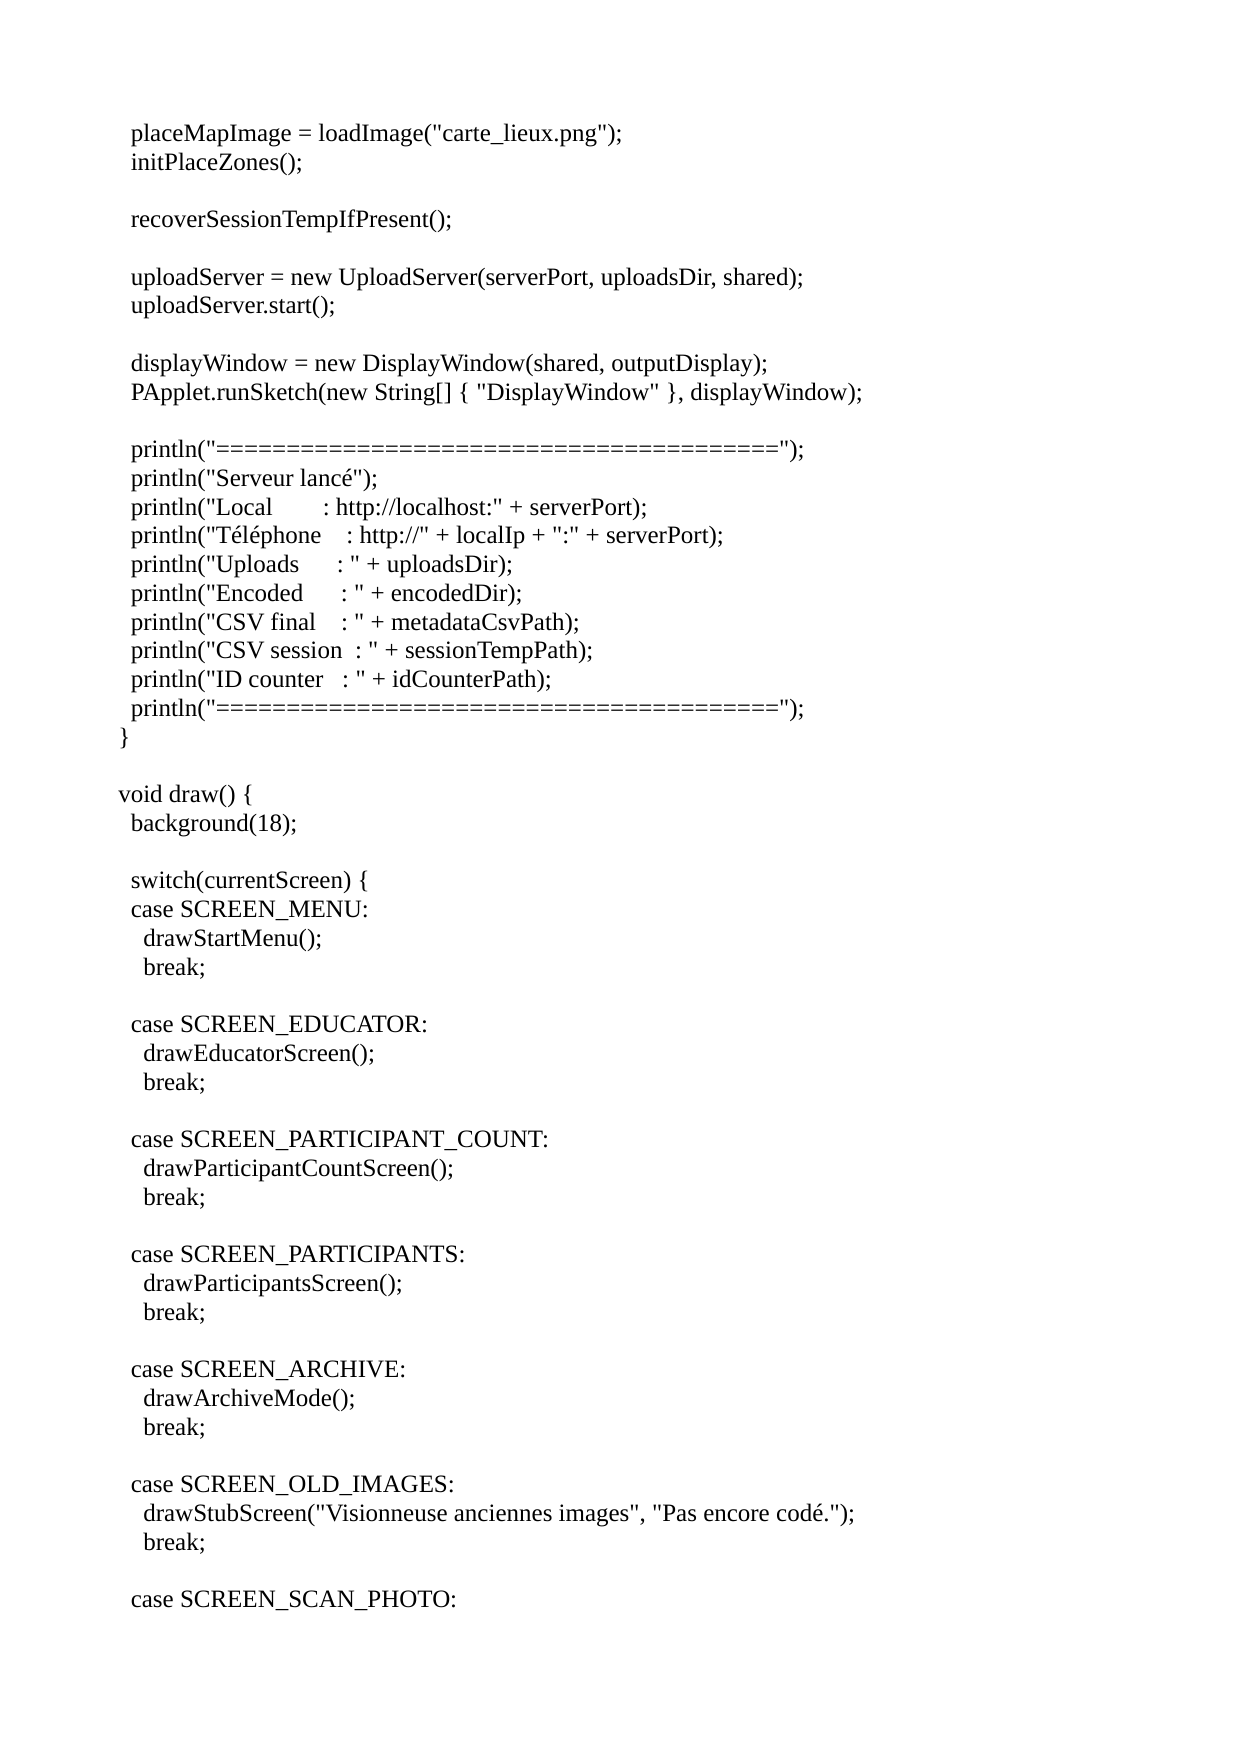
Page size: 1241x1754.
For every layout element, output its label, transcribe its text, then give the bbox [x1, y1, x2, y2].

text break; [118, 1182, 1122, 1211]
text drawParticipantsScreen(); [118, 1268, 1122, 1297]
text println("Téléphone : http://" + localIp + ":" + serverPort); [118, 521, 1122, 549]
text case SCREEN_ARCHIVE: [118, 1354, 1122, 1383]
text initPlaceZones(); [118, 147, 1122, 176]
text println("Serveur lancé"); [118, 463, 1122, 492]
text break; [118, 952, 1122, 981]
text displayWindow = new DisplayWindow(shared, outputDisplay); [118, 348, 1122, 377]
text println("CSV session : " + sessionTempPath); [118, 636, 1122, 664]
text println("Local : http://localhost:" + serverPort); [118, 492, 1122, 521]
text placeMapImage = loadImage("carte_lieux.png"); [118, 118, 1122, 147]
text } [118, 722, 1122, 751]
text PApplet.runSketch(new String[] { "DisplayWindow" }, displayWindow); [118, 377, 1122, 406]
text uploadServer.start(); [118, 291, 1122, 319]
text drawEducatorScreen(); [118, 1038, 1122, 1067]
text drawStartMenu(); [118, 923, 1122, 952]
text drawArchiveMode(); [118, 1383, 1122, 1412]
text break; [118, 1067, 1122, 1096]
text recoverSessionTempIfPresent(); [118, 204, 1122, 233]
text break; [118, 1527, 1122, 1556]
text case SCREEN_PARTICIPANT_COUNT: [118, 1124, 1122, 1153]
text println("========================================"); [118, 434, 1122, 463]
text case SCREEN_PARTICIPANTS: [118, 1239, 1122, 1268]
text case SCREEN_MENU: [118, 894, 1122, 923]
text case SCREEN_OLD_IMAGES: [118, 1469, 1122, 1498]
text println("Uploads : " + uploadsDir); [118, 549, 1122, 578]
text void draw() { [118, 779, 1122, 808]
text background(18); [118, 808, 1122, 837]
text case SCREEN_EDUCATOR: [118, 1009, 1122, 1038]
text println("CSV final : " + metadataCsvPath); [118, 607, 1122, 636]
text case SCREEN_SCAN_PHOTO: [118, 1584, 1122, 1613]
text uploadServer = new UploadServer(serverPort, uploadsDir, shared); [118, 262, 1122, 291]
text drawParticipantCountScreen(); [118, 1153, 1122, 1182]
text drawStubScreen("Visionneuse anciennes images", "Pas encore codé."); [118, 1498, 1122, 1527]
text println("========================================"); [118, 693, 1122, 722]
text break; [118, 1297, 1122, 1326]
text println("ID counter : " + idCounterPath); [118, 664, 1122, 693]
text println("Encoded : " + encodedDir); [118, 578, 1122, 607]
text switch(currentScreen) { [118, 866, 1122, 894]
text break; [118, 1412, 1122, 1441]
